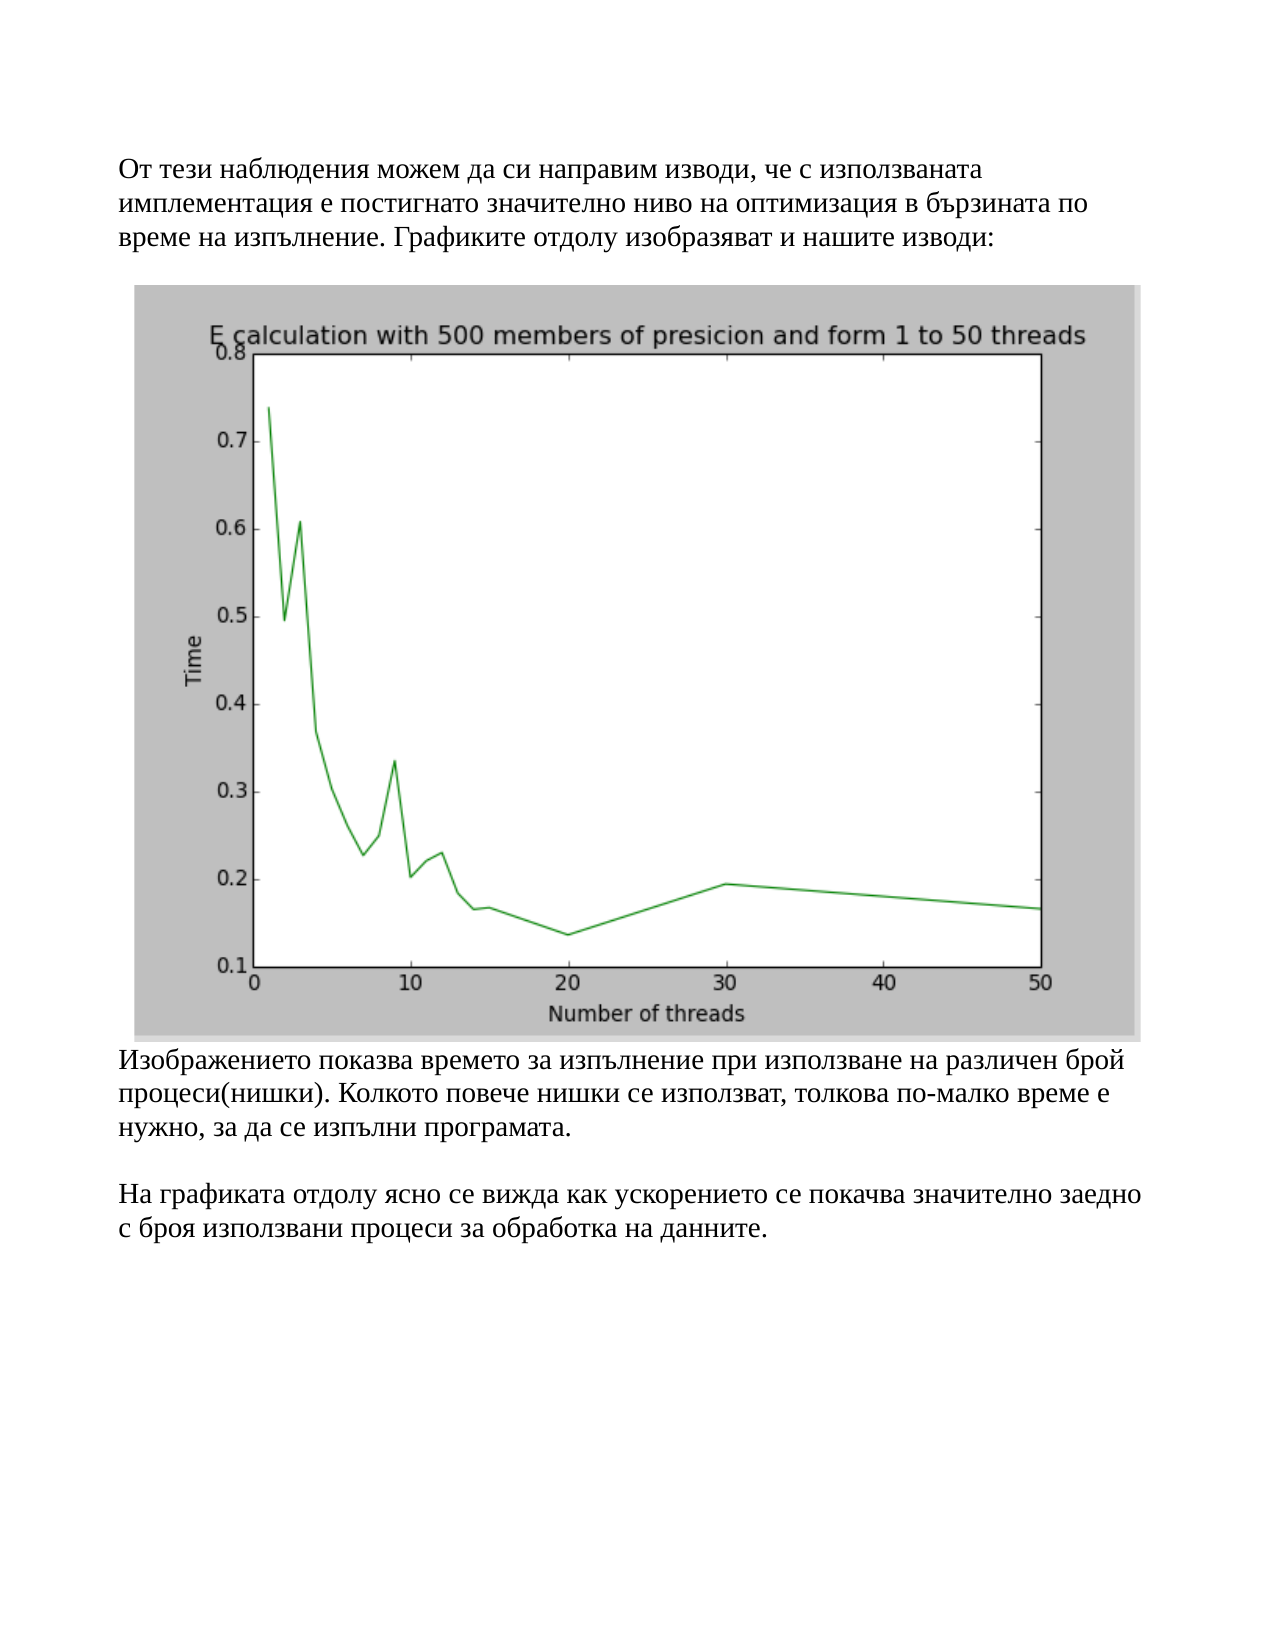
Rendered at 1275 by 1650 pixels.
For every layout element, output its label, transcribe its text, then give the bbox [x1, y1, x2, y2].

text На графиката отдолу ясно се вижда как ускорението се покачва значително заедно с броя използвани процеси за обработка на данните. [118, 1176, 1157, 1243]
picture [134, 285, 1141, 1042]
text Изображението показва времето за изпълнение при използване на различен брой процеси(нишки). Колкото повече нишки се използват, толкова по-малко време е нужно, за да се изпълни програмата. [118, 286, 1157, 1143]
text От тези наблюдения можем да си направим изводи, че с използваната имплементация е постигнато значително ниво на оптимизация в бързината по време на изпълнение. Графиките отдолу изобразяват и нашите изводи: [118, 152, 1157, 252]
